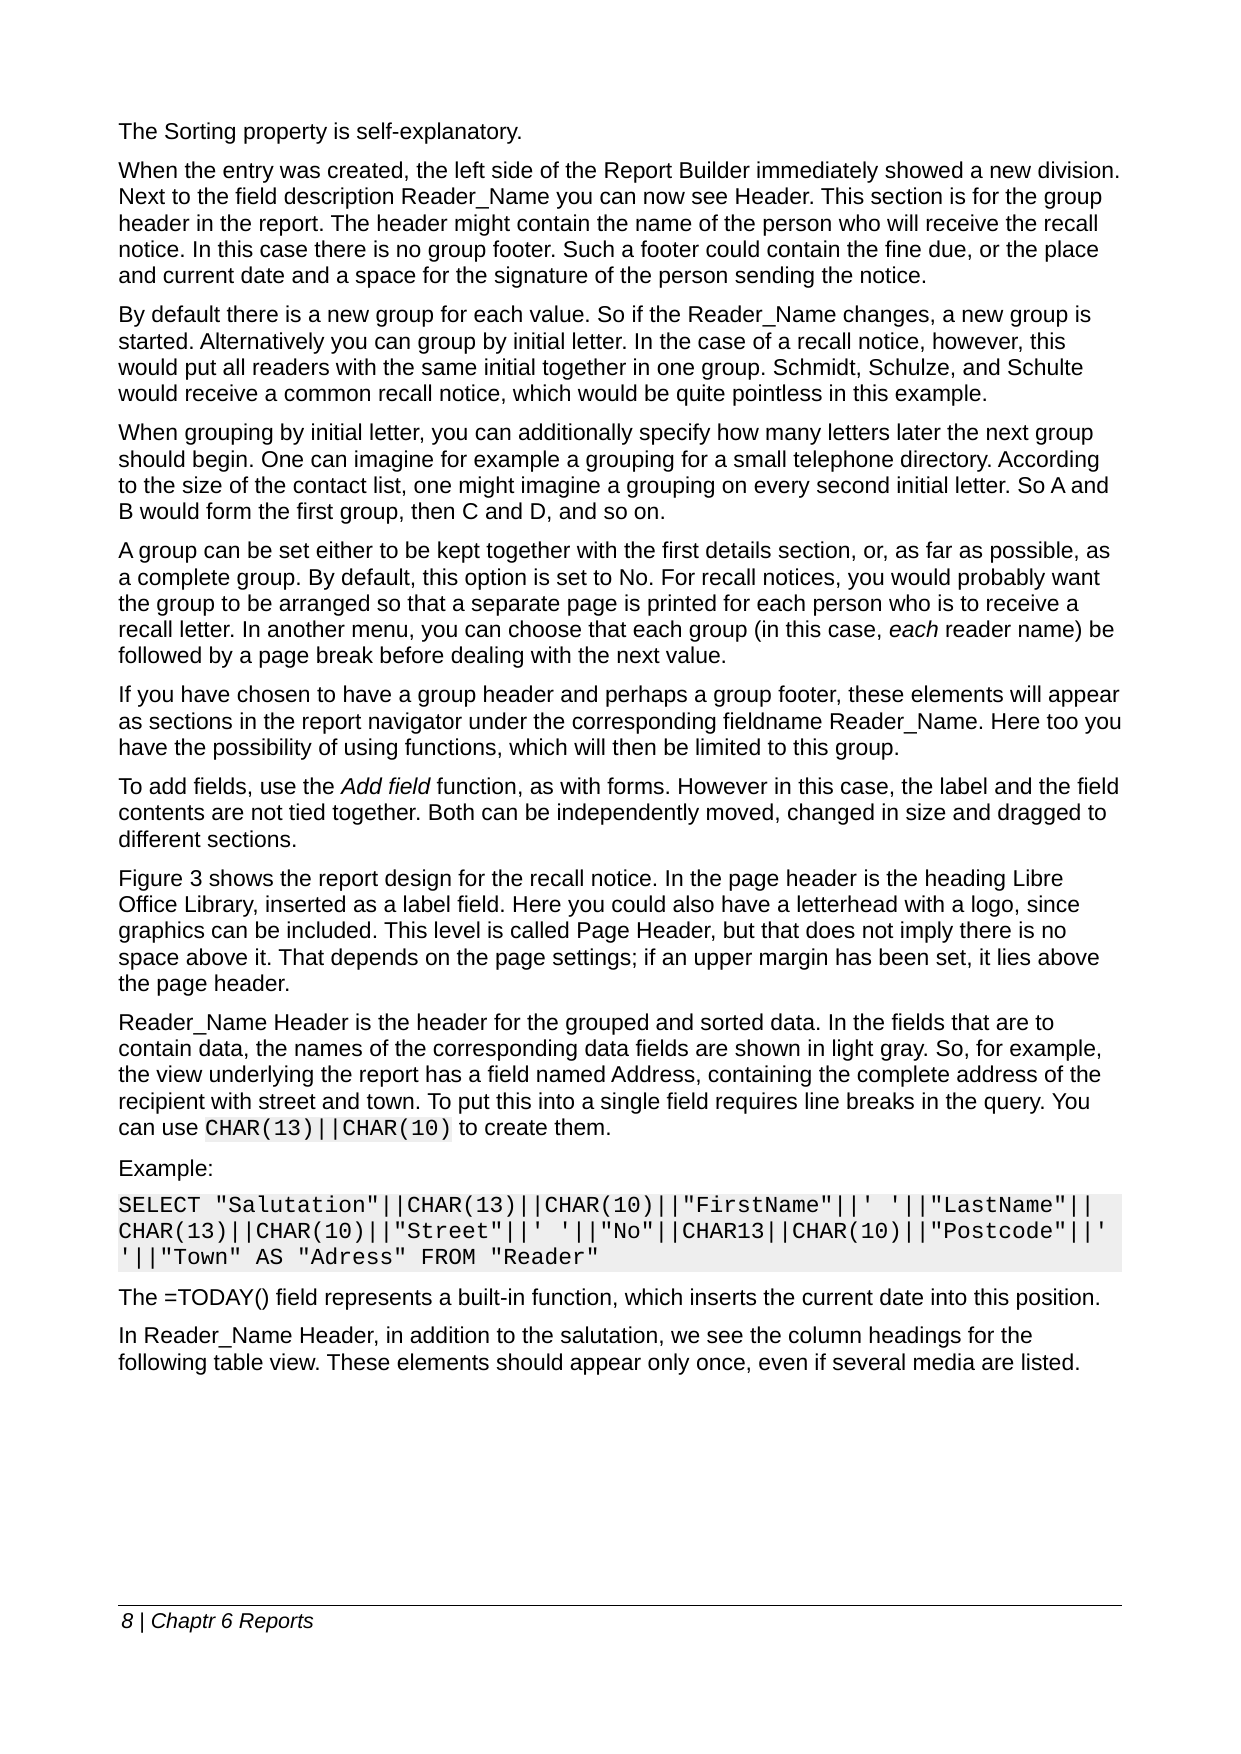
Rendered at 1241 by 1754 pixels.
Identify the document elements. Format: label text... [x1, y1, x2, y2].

text The =TODAY() field represents a built-in function, which inserts the current date into this position. [118, 1283, 1122, 1310]
text A group can be set either to be kept together with the first details section, or, as far as possible, as a complete group. By default, this option is set to No. For recall notices, you would probably want the group to be arranged so that a separate page is printed for each person who is to receive a recall letter. In another menu, you can choose that each group (in this case, each reader name) be followed by a page break before dealing with the next value. [118, 537, 1122, 669]
text To add fields, use the Add field function, as with forms. However in this case, the label and the field contents are not tied together. Both can be independently moved, changed in size and dragged to different sections. [118, 773, 1122, 852]
text Figure 3 shows the report design for the recall notice. In the page header is the heading Libre Office Library, inserted as a label field. Here you could also have a letterhead with a logo, since graphics can be included. This level is called Page Header, but that does not imply there is no space above it. That depends on the page settings; if an upper margin has been set, it lies above the page header. [118, 864, 1122, 996]
text SELECT "Salutation"||CHAR(13)||CHAR(10)||"FirstName"||' '||"LastName"||CHAR(13)||CHAR(10)||"Street"||' '||"No"||CHAR13||CHAR(10)||"Postcode"||' '||"Town" AS "Adress" FROM "Reader" [118, 1194, 1122, 1272]
text In Reader_Name Header, in addition to the salutation, we see the column headings for the following table view. These elements should appear only once, even if several media are listed. [118, 1322, 1122, 1375]
text Reader_Name Header is the header for the grouped and sorted data. In the fields that are to contain data, the names of the corresponding data fields are shown in light gray. So, for example, the view underlying the report has a field named Address, containing the complete address of the recipient with street and town. To put this into a single field requires line breaks in the query. You can use CHAR(13)||CHAR(10) to create them. [118, 1009, 1122, 1142]
text When the entry was created, the left side of the Report Builder immediately showed a new division. Next to the field description Reader_Name you can now see Header. This section is for the group header in the report. The header might contain the name of the person who will receive the recall notice. In this case there is no group footer. Such a footer could contain the fine due, or the place and current date and a space for the signature of the person sending the notice. [118, 157, 1122, 289]
text The Sorting property is self-explanatory. [118, 118, 1122, 144]
text If you have chosen to have a group header and perhaps a group footer, these elements will appear as sections in the report navigator under the corresponding fieldname Reader_Name. Here too you have the possibility of using functions, which will then be limited to this group. [118, 681, 1122, 760]
text Example: [118, 1155, 1122, 1181]
text By default there is a new group for each value. So if the Reader_Name changes, a new group is started. Alternatively you can group by initial letter. In the case of a recall notice, however, this would put all readers with the same initial together in one group. Schmidt, Schulze, and Schulte would receive a common recall notice, which would be quite pointless in this example. [118, 301, 1122, 407]
text When grouping by initial letter, you can additionally specify how many letters later the next group should begin. One can imagine for example a grouping for a small telephone directory. According to the size of the contact list, one might imagine a grouping on every second initial letter. So A and B would form the first group, then C and D, and so on. [118, 419, 1122, 524]
